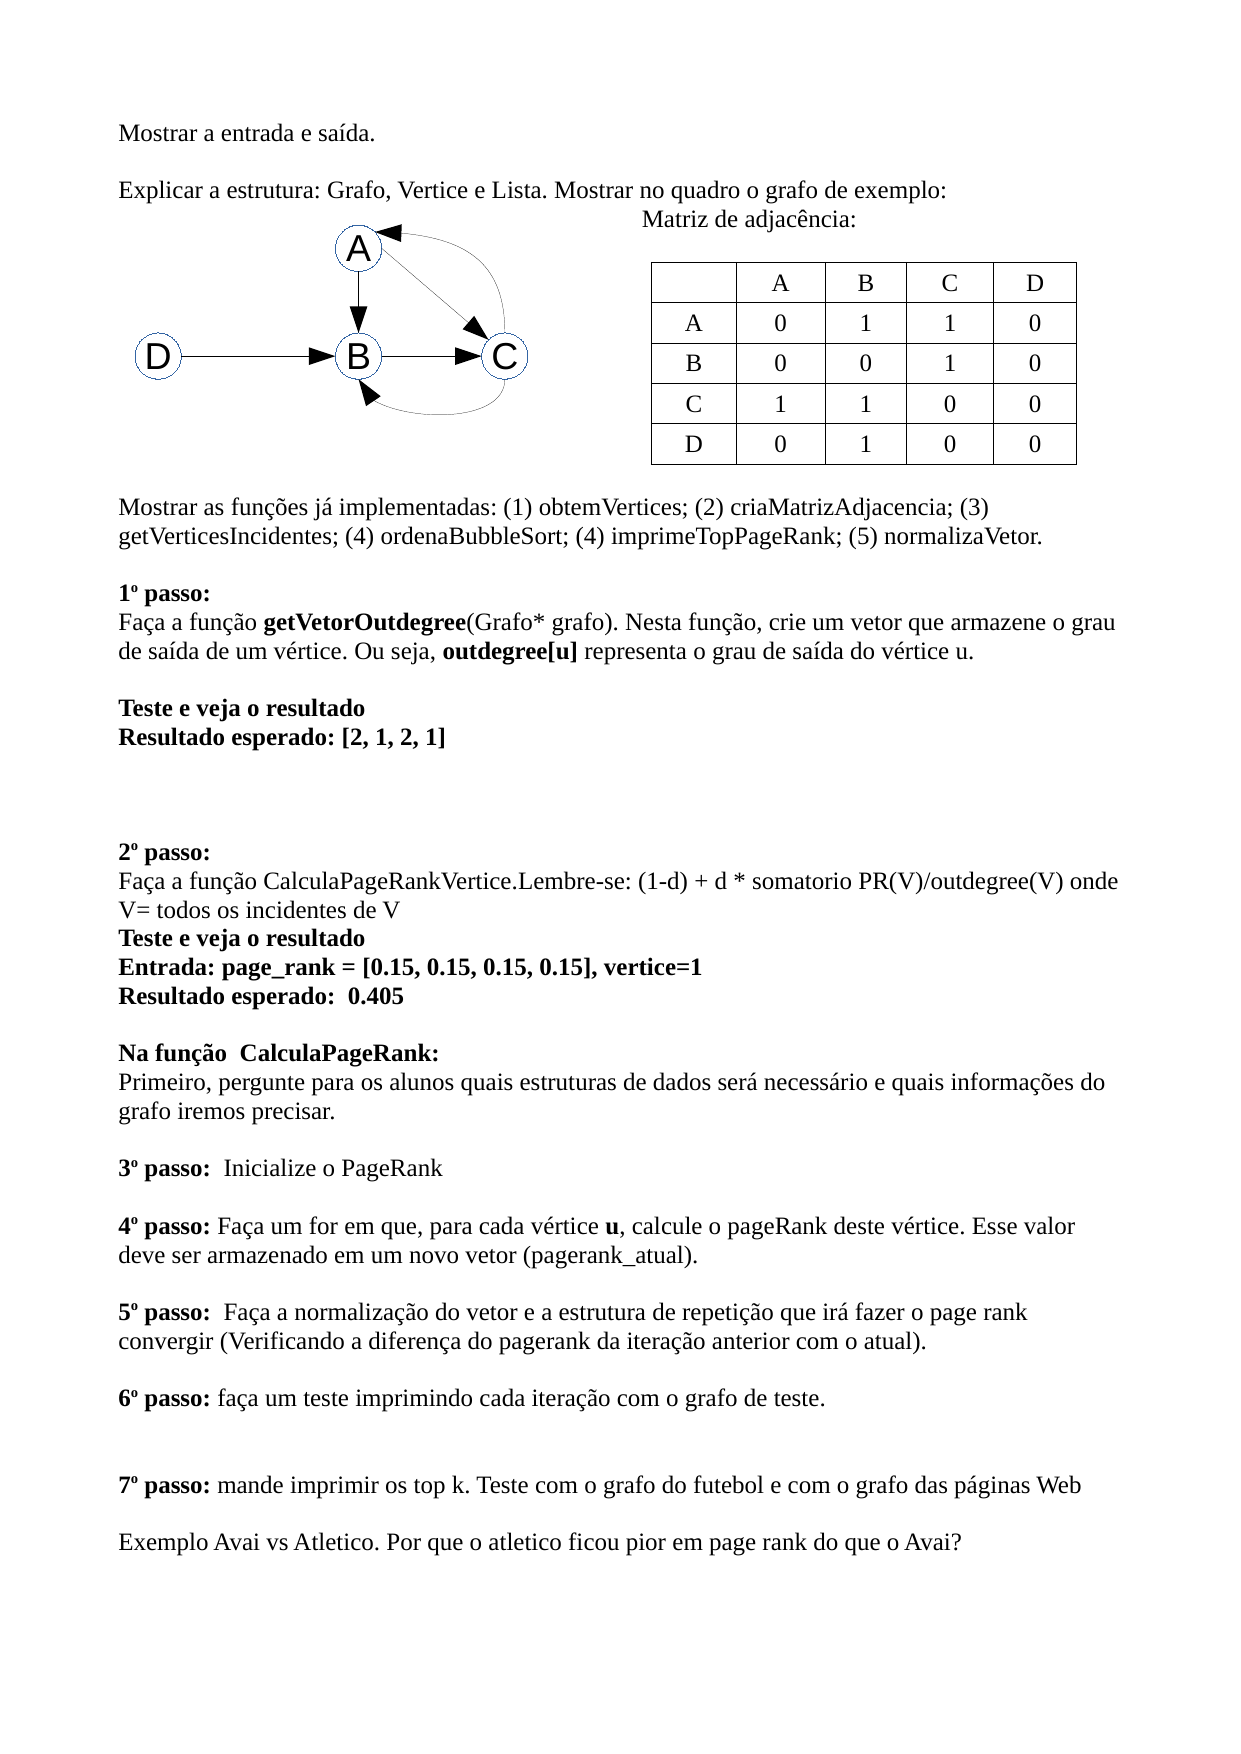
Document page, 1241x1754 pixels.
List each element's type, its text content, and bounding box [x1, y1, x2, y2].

table_header C [907, 263, 993, 302]
table_cell 1 [826, 424, 906, 463]
table_header B [826, 263, 906, 302]
text Resultado esperado: 0.405 [118, 981, 1122, 1010]
text Faça a função getVetorOutdegree(Grafo* grafo). Nesta função, crie um vetor que armazene o grau de saída de um vértice. Ou seja, outdegree[u] representa o grau de saída do vértice u. [118, 607, 1122, 665]
table_cell 1 [826, 303, 906, 342]
table_header A [737, 263, 825, 302]
text Teste e veja o resultado [118, 693, 1122, 722]
table_cell 0 [737, 344, 825, 383]
text Resultado esperado: [2, 1, 2, 1] [118, 722, 1122, 751]
table_header [652, 263, 736, 302]
text 6o passo: faça um teste imprimindo cada iteração com o grafo de teste. [118, 1383, 1122, 1412]
text Na função CalculaPageRank: [118, 1038, 1122, 1067]
table_cell 0 [826, 344, 906, 383]
text Entrada: page_rank = [0.15, 0.15, 0.15, 0.15], vertice=1 [118, 952, 1122, 981]
table_cell 0 [994, 344, 1076, 383]
table_cell C [652, 384, 736, 423]
text 4o passo: Faça um for em que, para cada vértice u, calcule o pageRank deste vértice. Esse valor deve ser armazenado em um novo vetor (pagerank_atual). [118, 1211, 1122, 1268]
table_cell 1 [907, 344, 993, 383]
text 2o passo: [118, 837, 1122, 866]
text 7o passo: mande imprimir os top k. Teste com o grafo do futebol e com o grafo das páginas Web [118, 1470, 1122, 1498]
table_cell 1 [907, 303, 993, 342]
table_cell 0 [994, 303, 1076, 342]
table_cell 1 [737, 384, 825, 423]
text Explicar a estrutura: Grafo, Vertice e Lista. Mostrar no quadro o grafo de exemplo: [118, 176, 1122, 204]
table_cell 0 [994, 384, 1076, 423]
table_cell 0 [907, 384, 993, 423]
text Primeiro, pergunte para os alunos quais estruturas de dados será necessário e quais informações do grafo iremos precisar. [118, 1067, 1122, 1125]
table_cell 0 [994, 424, 1076, 463]
table_cell D [652, 424, 736, 463]
text 1o passo: [118, 578, 1122, 607]
table_cell A [652, 303, 736, 342]
table_cell 0 [737, 303, 825, 342]
text Teste e veja o resultado [118, 923, 1122, 952]
table_cell 1 [826, 384, 906, 423]
text Matriz de adjacência: [118, 204, 1122, 233]
text 3o passo: Inicialize o PageRank [118, 1153, 1122, 1182]
text Mostrar a entrada e saída. [118, 118, 1122, 147]
text Mostrar as funções já implementadas: (1) obtemVertices; (2) criaMatrizAdjacencia; (3) getVerticesIncidentes; (4) ordenaBubbleSort; (4) imprimeTopPageRank; (5) normalizaVetor. [118, 492, 1122, 550]
table_cell 0 [907, 424, 993, 463]
table_cell B [652, 344, 736, 383]
table_cell 0 [737, 424, 825, 463]
text Faça a função CalculaPageRankVertice.Lembre-se: (1-d) + d * somatorio PR(V)/outdegree(V) onde V= todos os incidentes de V [118, 866, 1122, 923]
text 5o passo: Faça a normalização do vetor e a estrutura de repetição que irá fazer o page rank convergir (Verificando a diferença do pagerank da iteração anterior com o atual). [118, 1297, 1122, 1383]
text Exemplo Avai vs Atletico. Por que o atletico ficou pior em page rank do que o Avai? [118, 1527, 1122, 1556]
table_header D [994, 263, 1076, 302]
